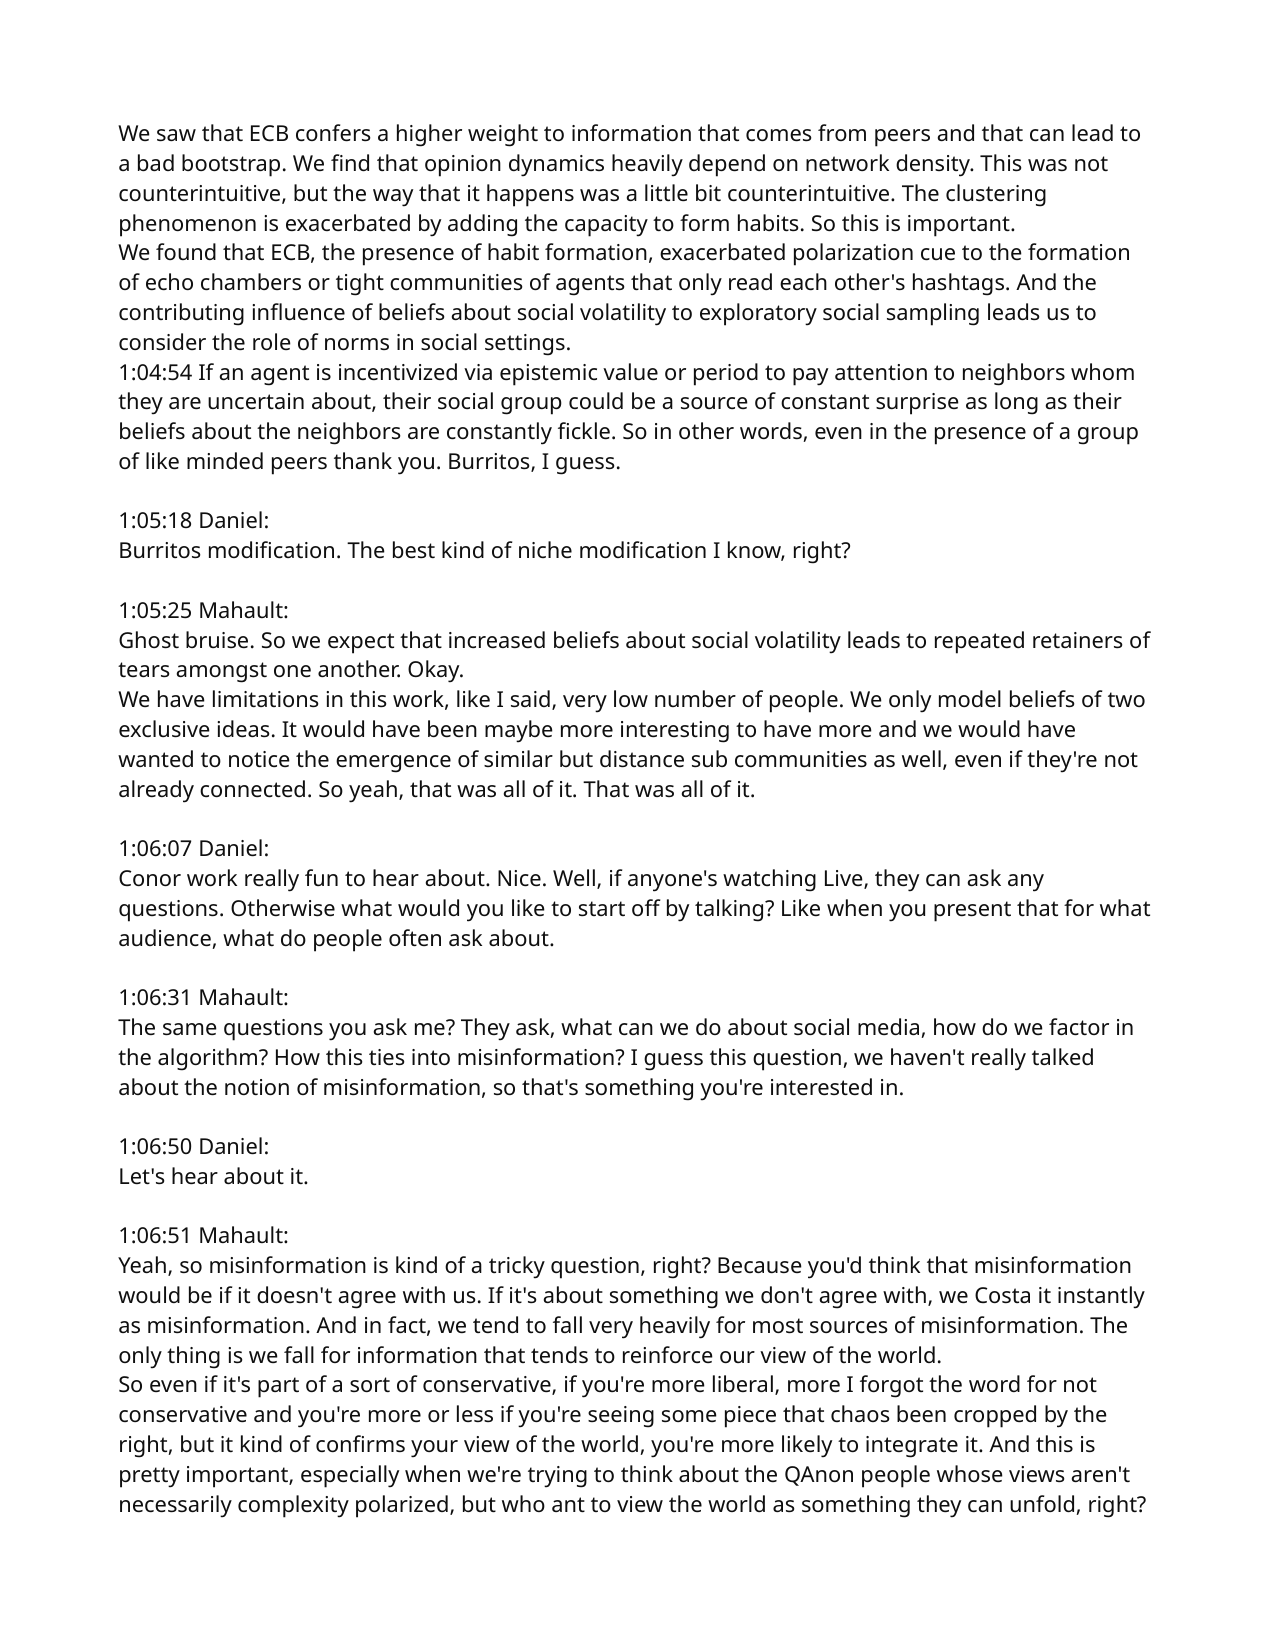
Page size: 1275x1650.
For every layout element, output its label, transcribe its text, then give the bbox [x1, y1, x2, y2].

text The same questions you ask me? They ask, what can we do about social media, how do we factor in the algorithm? How this ties into misinformation? I guess this question, we haven't really talked about the notion of misinformation, so that's something you're interested in. [118, 1012, 1157, 1101]
text 1:06:07 Daniel: [118, 833, 1157, 863]
text Ghost bruise. So we expect that increased beliefs about social volatility leads to repeated retainers of tears amongst one another. Okay. [118, 624, 1157, 684]
text So even if it's part of a sort of conservative, if you're more liberal, more I forgot the word for not conservative and you're more or less if you're seeing some piece that chaos been cropped by the right, but it kind of confirms your view of the world, you're more likely to integrate it. And this is pretty important, especially when we're trying to think about the QAnon people whose views aren't necessarily complexity polarized, but who ant to view the world as something they can unfold, right? [118, 1369, 1157, 1518]
text Let's hear about it. [118, 1161, 1157, 1191]
text We found that ECB, the presence of habit formation, exacerbated polarization cue to the formation of echo chambers or tight communities of agents that only read each other's hashtags. And the contributing influence of beliefs about social volatility to exploratory social sampling leads us to consider the role of norms in social settings. [118, 237, 1157, 356]
text 1:05:25 Mahault: [118, 595, 1157, 624]
text 1:05:18 Daniel: [118, 505, 1157, 535]
text We saw that ECB confers a higher weight to information that comes from peers and that can lead to a bad bootstrap. We find that opinion dynamics heavily depend on network density. This was not counterintuitive, but the way that it happens was a little bit counterintuitive. The clustering phenomenon is exacerbated by adding the capacity to form habits. So this is important. [118, 118, 1157, 237]
text Conor work really fun to hear about. Nice. Well, if anyone's watching Live, they can ask any questions. Otherwise what would you like to start off by talking? Like when you present that for what audience, what do people often ask about. [118, 863, 1157, 952]
text 1:06:51 Mahault: [118, 1220, 1157, 1250]
text Yeah, so misinformation is kind of a tricky question, right? Because you'd think that misinformation would be if it doesn't agree with us. If it's about something we don't agree with, we Costa it instantly as misinformation. And in fact, we tend to fall very heavily for most sources of misinformation. The only thing is we fall for information that tends to reinforce our view of the world. [118, 1250, 1157, 1369]
text 1:06:31 Mahault: [118, 982, 1157, 1012]
text 1:04:54 If an agent is incentivized via epistemic value or period to pay attention to neighbors whom they are uncertain about, their social group could be a source of constant surprise as long as their beliefs about the neighbors are constantly fickle. So in other words, even in the presence of a group of like minded peers thank you. Burritos, I guess. [118, 356, 1157, 476]
text 1:06:50 Daniel: [118, 1131, 1157, 1161]
text Burritos modification. The best kind of niche modification I know, right? [118, 535, 1157, 565]
text We have limitations in this work, like I said, very low number of people. We only model beliefs of two exclusive ideas. It would have been maybe more interesting to have more and we would have wanted to notice the emergence of similar but distance sub communities as well, even if they're not already connected. So yeah, that was all of it. That was all of it. [118, 684, 1157, 803]
